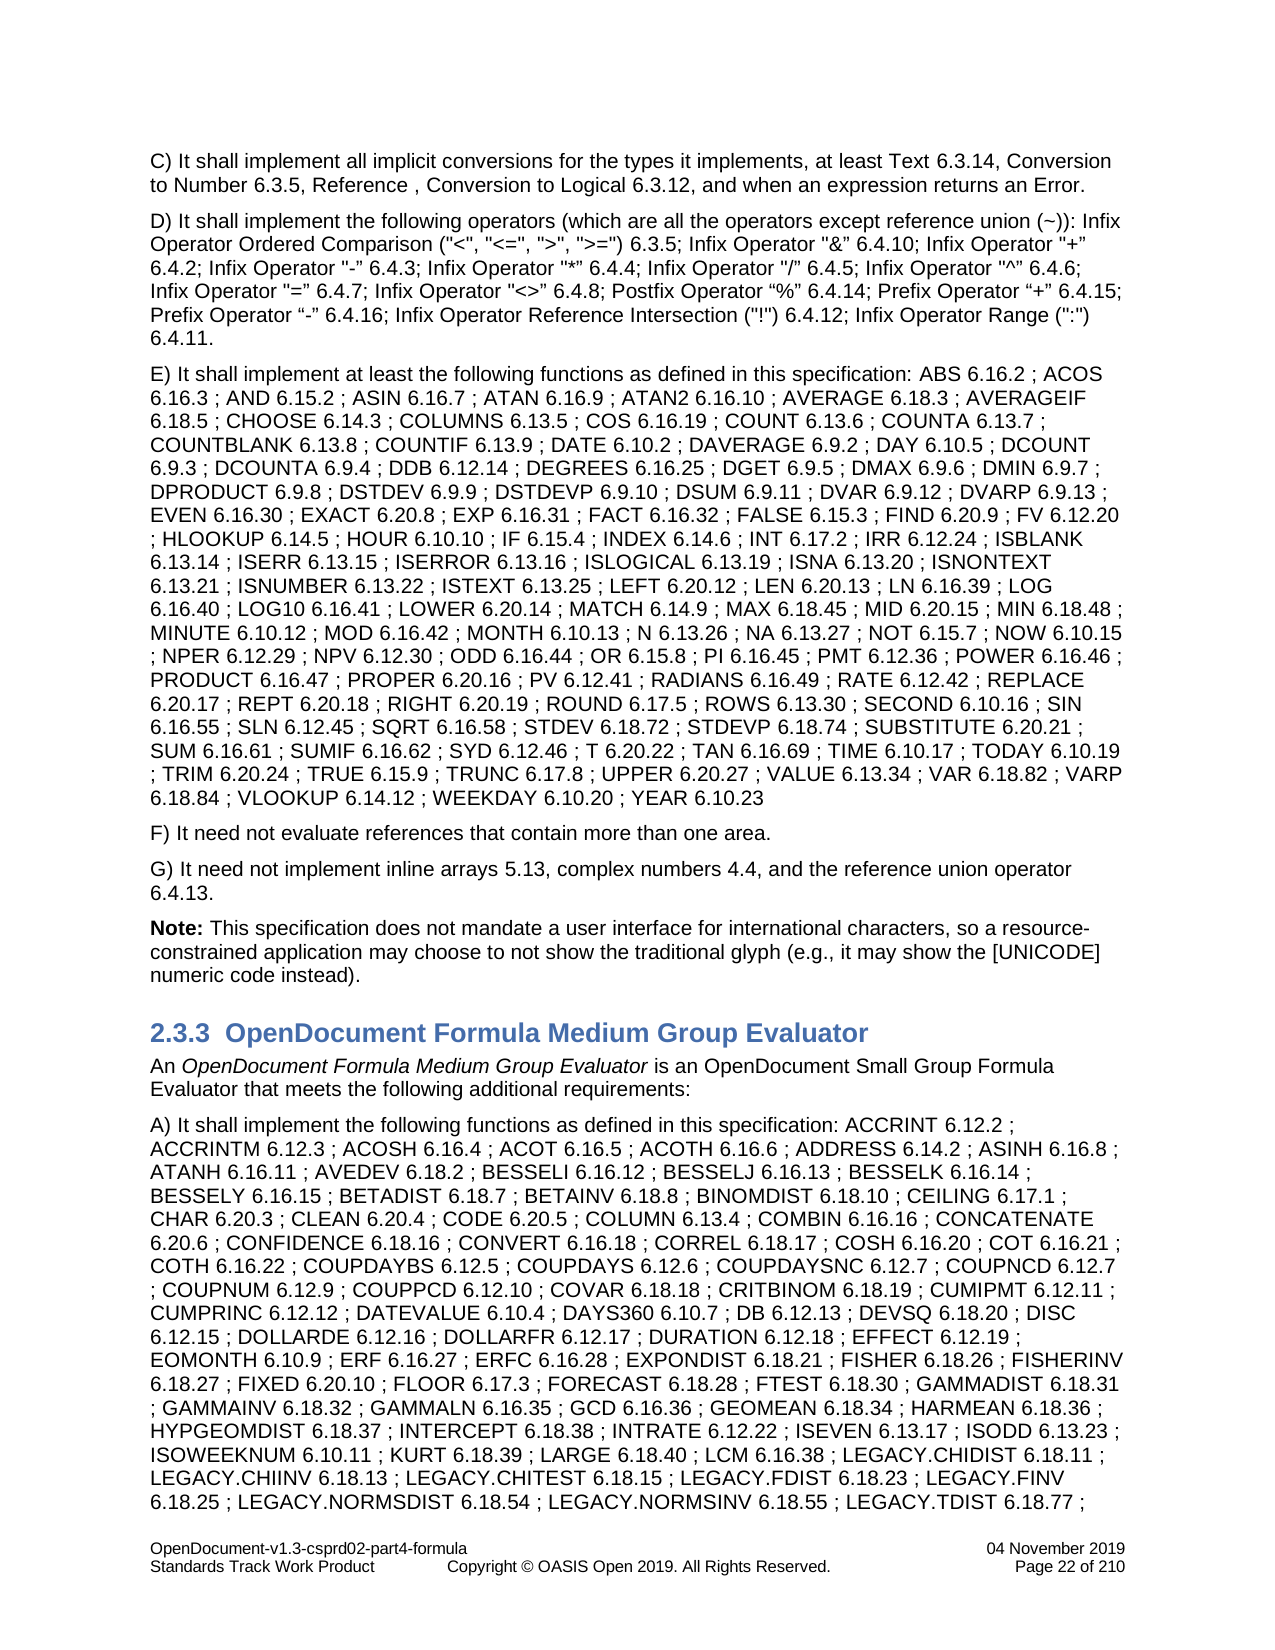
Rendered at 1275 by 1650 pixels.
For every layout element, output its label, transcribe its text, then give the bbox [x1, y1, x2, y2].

list It shall implement at least the following functions as defined in this specification: ABS 6.16.2 ; ACOS 6.16.3 ; AND 6.15.2 ; ASIN 6.16.7 ; ATAN 6.16.9 ; ATAN2 6.16.10 ; AVERAGE 6.18.3 ; AVERAGEIF 6.18.5 ; CHOOSE 6.14.3 ; COLUMNS 6.13.5 ; COS 6.16.19 ; COUNT 6.13.6 ; COUNTA 6.13.7 ; COUNTBLANK 6.13.8 ; COUNTIF 6.13.9 ; DATE 6.10.2 ; DAVERAGE 6.9.2 ; DAY 6.10.5 ; DCOUNT 6.9.3 ; DCOUNTA 6.9.4 ; DDB 6.12.14 ; DEGREES 6.16.25 ; DGET 6.9.5 ; DMAX 6.9.6 ; DMIN 6.9.7 ; DPRODUCT 6.9.8 ; DSTDEV 6.9.9 ; DSTDEVP 6.9.10 ; DSUM 6.9.11 ; DVAR 6.9.12 ; DVARP 6.9.13 ; EVEN 6.16.30 ; EXACT 6.20.8 ; EXP 6.16.31 ; FACT 6.16.32 ; FALSE 6.15.3 ; FIND 6.20.9 ; FV 6.12.20 ; HLOOKUP 6.14.5 ; HOUR 6.10.10 ; IF 6.15.4 ; INDEX 6.14.6 ; INT 6.17.2 ; IRR 6.12.24 ; ISBLANK 6.13.14 ; ISERR 6.13.15 ; ISERROR 6.13.16 ; ISLOGICAL 6.13.19 ; ISNA 6.13.20 ; ISNONTEXT 6.13.21 ; ISNUMBER 6.13.22 ; ISTEXT 6.13.25 ; LEFT 6.20.12 ; LEN 6.20.13 ; LN 6.16.39 ; LOG 6.16.40 ; LOG10 6.16.41 ; LOWER 6.20.14 ; MATCH 6.14.9 ; MAX 6.18.45 ; MID 6.20.15 ; MIN 6.18.48 ; MINUTE 6.10.12 ; MOD 6.16.42 ; MONTH 6.10.13 ; N 6.13.26 ; NA 6.13.27 ; NOT 6.15.7 ; NOW 6.10.15 ; NPER 6.12.29 ; NPV 6.12.30 ; ODD 6.16.44 ; OR 6.15.8 ; PI 6.16.45 ; PMT 6.12.36 ; POWER 6.16.46 ; PRODUCT 6.16.47 ; PROPER 6.20.16 ; PV 6.12.41 ; RADIANS 6.16.49 ; RATE 6.12.42 ; REPLACE 6.20.17 ; REPT 6.20.18 ; RIGHT 6.20.19 ; ROUND 6.17.5 ; ROWS 6.13.30 ; SECOND 6.10.16 ; SIN 6.16.55 ; SLN 6.12.45 ; SQRT 6.16.58 ; STDEV 6.18.72 ; STDEVP 6.18.74 ; SUBSTITUTE 6.20.21 ; SUM 6.16.61 ; SUMIF 6.16.62 ; SYD 6.12.46 ; T 6.20.22 ; TAN 6.16.69 ; TIME 6.10.17 ; TODAY 6.10.19 ; TRIM 6.20.24 ; TRUE 6.15.9 ; TRUNC 6.17.8 ; UPPER 6.20.27 ; VALUE 6.13.34 ; VAR 6.18.82 ; VARP 6.18.84 ; VLOOKUP 6.14.12 ; WEEKDAY 6.10.20 ; YEAR 6.10.23 [150, 362, 1125, 810]
list It shall implement all implicit conversions for the types it implements, at least Text 6.3.14, Conversion to Number 6.3.5, Reference , Conversion to Logical 6.3.12, and when an expression returns an Error. [150, 150, 1125, 197]
text Note: This specification does not mandate a user interface for international characters, so a resource-constrained application may choose to not show the traditional glyph (e.g., it may show the [UNICODE] numeric code instead). [150, 917, 1125, 987]
list It shall implement the following functions as defined in this specification: ACCRINT 6.12.2 ; ACCRINTM 6.12.3 ; ACOSH 6.16.4 ; ACOT 6.16.5 ; ACOTH 6.16.6 ; ADDRESS 6.14.2 ; ASINH 6.16.8 ; ATANH 6.16.11 ; AVEDEV 6.18.2 ; BESSELI 6.16.12 ; BESSELJ 6.16.13 ; BESSELK 6.16.14 ; BESSELY 6.16.15 ; BETADIST 6.18.7 ; BETAINV 6.18.8 ; BINOMDIST 6.18.10 ; CEILING 6.17.1 ; CHAR 6.20.3 ; CLEAN 6.20.4 ; CODE 6.20.5 ; COLUMN 6.13.4 ; COMBIN 6.16.16 ; CONCATENATE 6.20.6 ; CONFIDENCE 6.18.16 ; CONVERT 6.16.18 ; CORREL 6.18.17 ; COSH 6.16.20 ; COT 6.16.21 ; COTH 6.16.22 ; COUPDAYBS 6.12.5 ; COUPDAYS 6.12.6 ; COUPDAYSNC 6.12.7 ; COUPNCD 6.12.7 ; COUPNUM 6.12.9 ; COUPPCD 6.12.10 ; COVAR 6.18.18 ; CRITBINOM 6.18.19 ; CUMIPMT 6.12.11 ; CUMPRINC 6.12.12 ; DATEVALUE 6.10.4 ; DAYS360 6.10.7 ; DB 6.12.13 ; DEVSQ 6.18.20 ; DISC 6.12.15 ; DOLLARDE 6.12.16 ; DOLLARFR 6.12.17 ; DURATION 6.12.18 ; EFFECT 6.12.19 ; EOMONTH 6.10.9 ; ERF 6.16.27 ; ERFC 6.16.28 ; EXPONDIST 6.18.21 ; FISHER 6.18.26 ; FISHERINV 6.18.27 ; FIXED 6.20.10 ; FLOOR 6.17.3 ; FORECAST 6.18.28 ; FTEST 6.18.30 ; GAMMADIST 6.18.31 ; GAMMAINV 6.18.32 ; GAMMALN 6.16.35 ; GCD 6.16.36 ; GEOMEAN 6.18.34 ; HARMEAN 6.18.36 ; HYPGEOMDIST 6.18.37 ; INTERCEPT 6.18.38 ; INTRATE 6.12.22 ; ISEVEN 6.13.17 ; ISODD 6.13.23 ; ISOWEEKNUM 6.10.11 ; KURT 6.18.39 ; LARGE 6.18.40 ; LCM 6.16.38 ; LEGACY.CHIDIST 6.18.11 ; LEGACY.CHIINV 6.18.13 ; LEGACY.CHITEST 6.18.15 ; LEGACY.FDIST 6.18.23 ; LEGACY.FINV 6.18.25 ; LEGACY.NORMSDIST 6.18.54 ; LEGACY.NORMSINV 6.18.55 ; LEGACY.TDIST 6.18.77 ; [150, 1113, 1125, 1514]
text An OpenDocument Formula Medium Group Evaluator is an OpenDocument Small Group Formula Evaluator that meets the following additional requirements: [150, 1054, 1125, 1101]
list It need not evaluate references that contain more than one area. [150, 822, 1125, 845]
subtitle OpenDocument Formula Medium Group Evaluator [150, 1018, 1125, 1048]
list It need not implement inline arrays 5.13, complex numbers 4.4, and the reference union operator 6.4.13. [150, 857, 1125, 904]
list It shall implement the following operators (which are all the operators except reference union (~)): Infix Operator Ordered Comparison ("<", "<=", ">", ">=") 6.3.5; Infix Operator "&” 6.4.10; Infix Operator "+” 6.4.2; Infix Operator "-” 6.4.3; Infix Operator "*” 6.4.4; Infix Operator "/” 6.4.5; Infix Operator "^” 6.4.6; Infix Operator "=” 6.4.7; Infix Operator "<>” 6.4.8; Postfix Operator “%” 6.4.14; Prefix Operator “+” 6.4.15; Prefix Operator “-” 6.4.16; Infix Operator Reference Intersection ("!") 6.4.12; Infix Operator Range (":") 6.4.11. [150, 209, 1125, 350]
